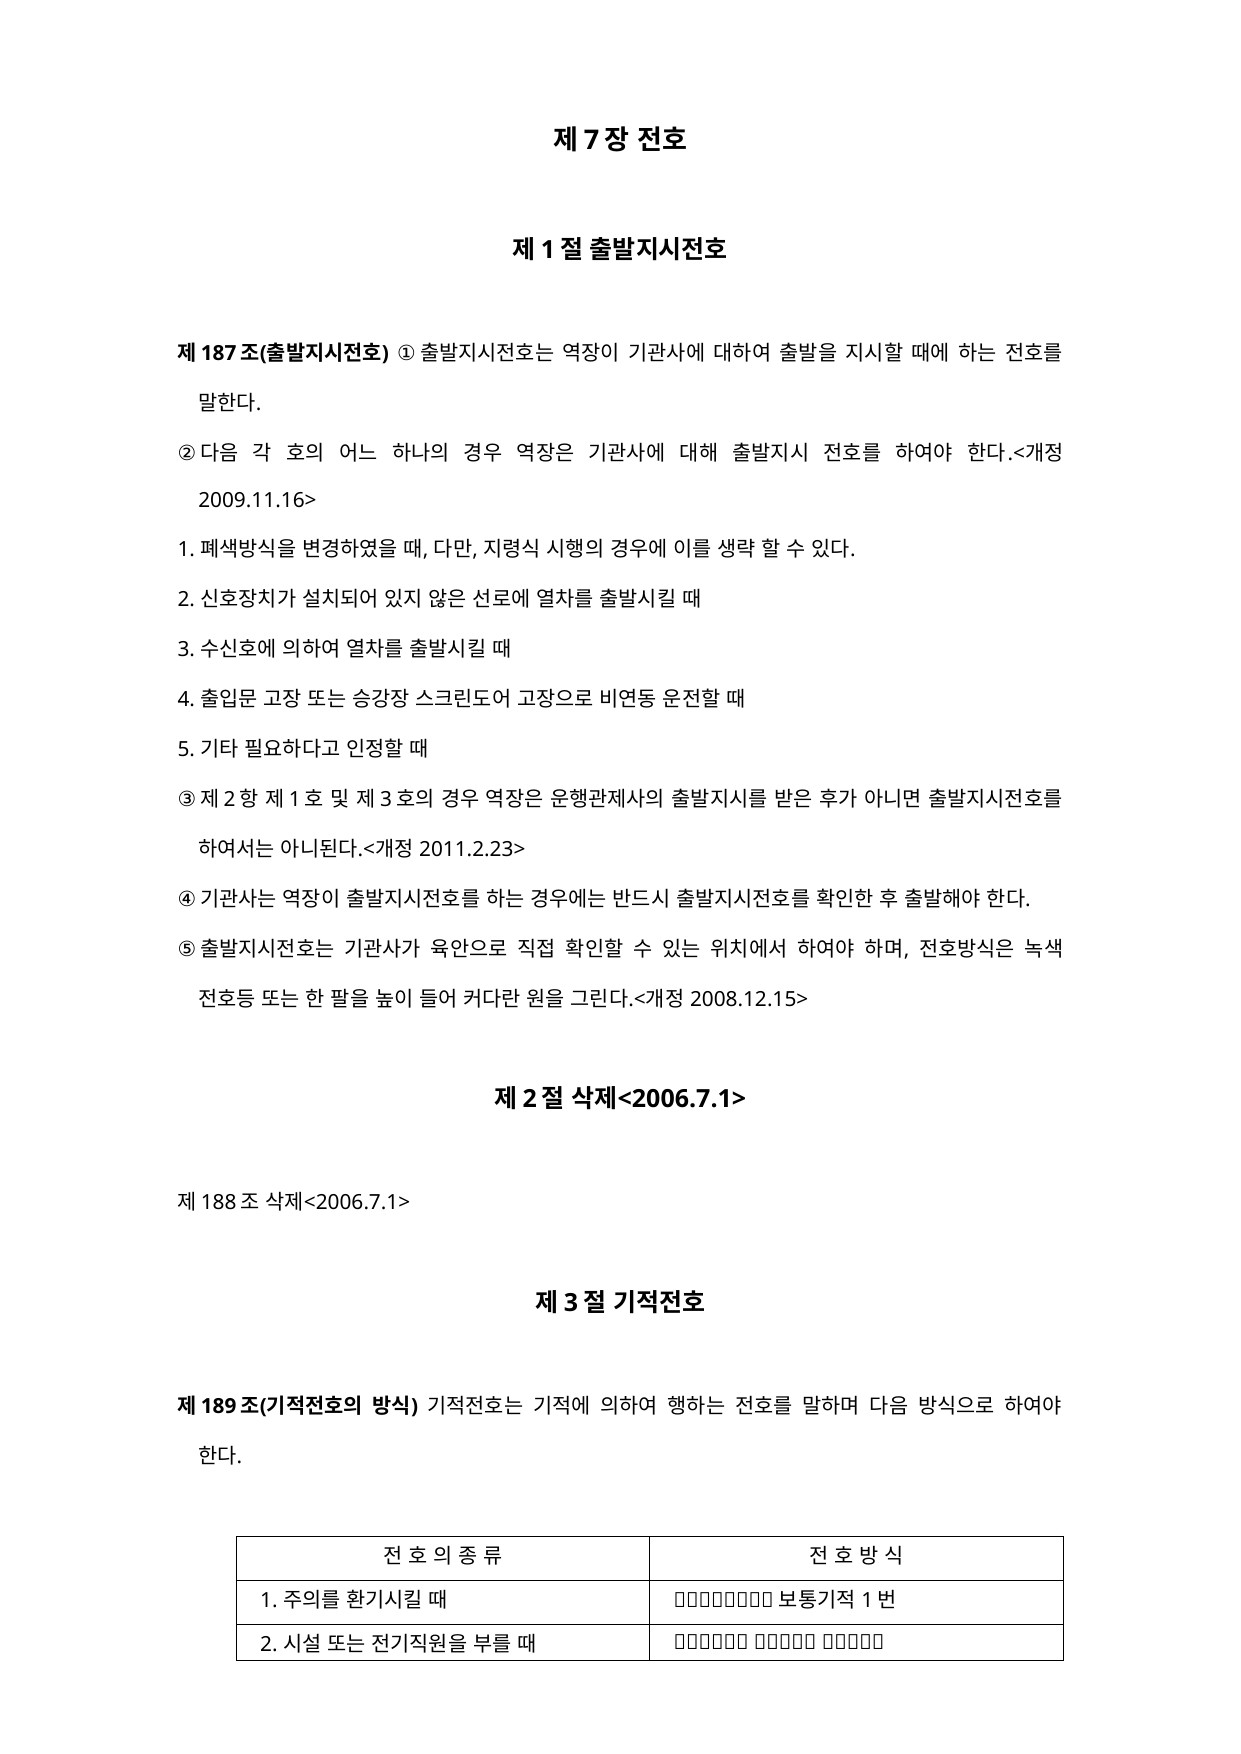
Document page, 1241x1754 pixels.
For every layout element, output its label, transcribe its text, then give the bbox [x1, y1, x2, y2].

text 제187조(출발지시전호) ①출발지시전호는 역장이 기관사에 대하여 출발을 지시할 때에 하는 전호를 말한다. [177, 337, 1063, 417]
text 제3절 기적전호 [177, 1282, 1063, 1318]
text ②다음 각 호의 어느 하나의 경우 역장은 기관사에 대해 출발지시 전호를 하여야 한다.<개정 2009.11.16> [177, 436, 1063, 514]
text 제188조 삭제<2006.7.1> [177, 1185, 1063, 1216]
text 3. 수신호에 의하여 열차를 출발시킬 때 [177, 632, 1063, 662]
text 4. 출입문 고장 또는 승강장 스크린도어 고장으로 비연동 운전할 때 [177, 682, 1063, 712]
table_cell 2. 시설 또는 전기직원을 부를 때 [237, 1625, 649, 1660]
table_header 전 호 의 종 류 [237, 1537, 649, 1579]
text 2. 신호장치가 설치되어 있지 않은 선로에 열차를 출발시킬 때 [177, 582, 1063, 612]
text 제2절 삭제<2006.7.1> [177, 1079, 1063, 1115]
text 제7장 전호 [177, 118, 1063, 157]
table_header 전 호 방 식 [650, 1537, 1063, 1579]
text 1. 폐색방식을 변경하였을 때, 다만, 지령식 시행의 경우에 이를 생략 할 수 있다. [177, 532, 1063, 562]
text ③제2항 제1호 및 제3호의 경우 역장은 운행관제사의 출발지시를 받은 후가 아니면 출발지시전호를 하여서는 아니된다.<개정 2011.2.23> [177, 782, 1063, 862]
text 제189조(기적전호의 방식) 기적전호는 기적에 의하여 행하는 전호를 말하며 다음 방식으로 하여야 한다. [177, 1389, 1063, 1469]
text 제1절 출발지시전호 [177, 230, 1063, 266]
table_cell 󰠏󰠏󰠏󰠏󰠏󰠏󰠏󰠏 보통기적 1번 [650, 1581, 1063, 1623]
text ④기관사는 역장이 출발지시전호를 하는 경우에는 반드시 출발지시전호를 확인한 후 출발해야 한다. [177, 882, 1063, 912]
table_cell 1. 주의를 환기시킬 때 [237, 1581, 649, 1623]
text 5. 기타 필요하다고 인정할 때 [177, 732, 1063, 762]
text ⑤출발지시전호는 기관사가 육안으로 직접 확인할 수 있는 위치에서 하여야 하며, 전호방식은 녹색 전호등 또는 한 팔을 높이 들어 커다란 원을 그린다.<개정 2008.12.15> [177, 932, 1063, 1012]
table_cell 󰠏󰠏󰠏󰠏󰠏󰠏 󰠏󰠏󰠏󰠏󰠏 󰠏󰠏󰠏󰠏󰠏 [650, 1625, 1063, 1660]
